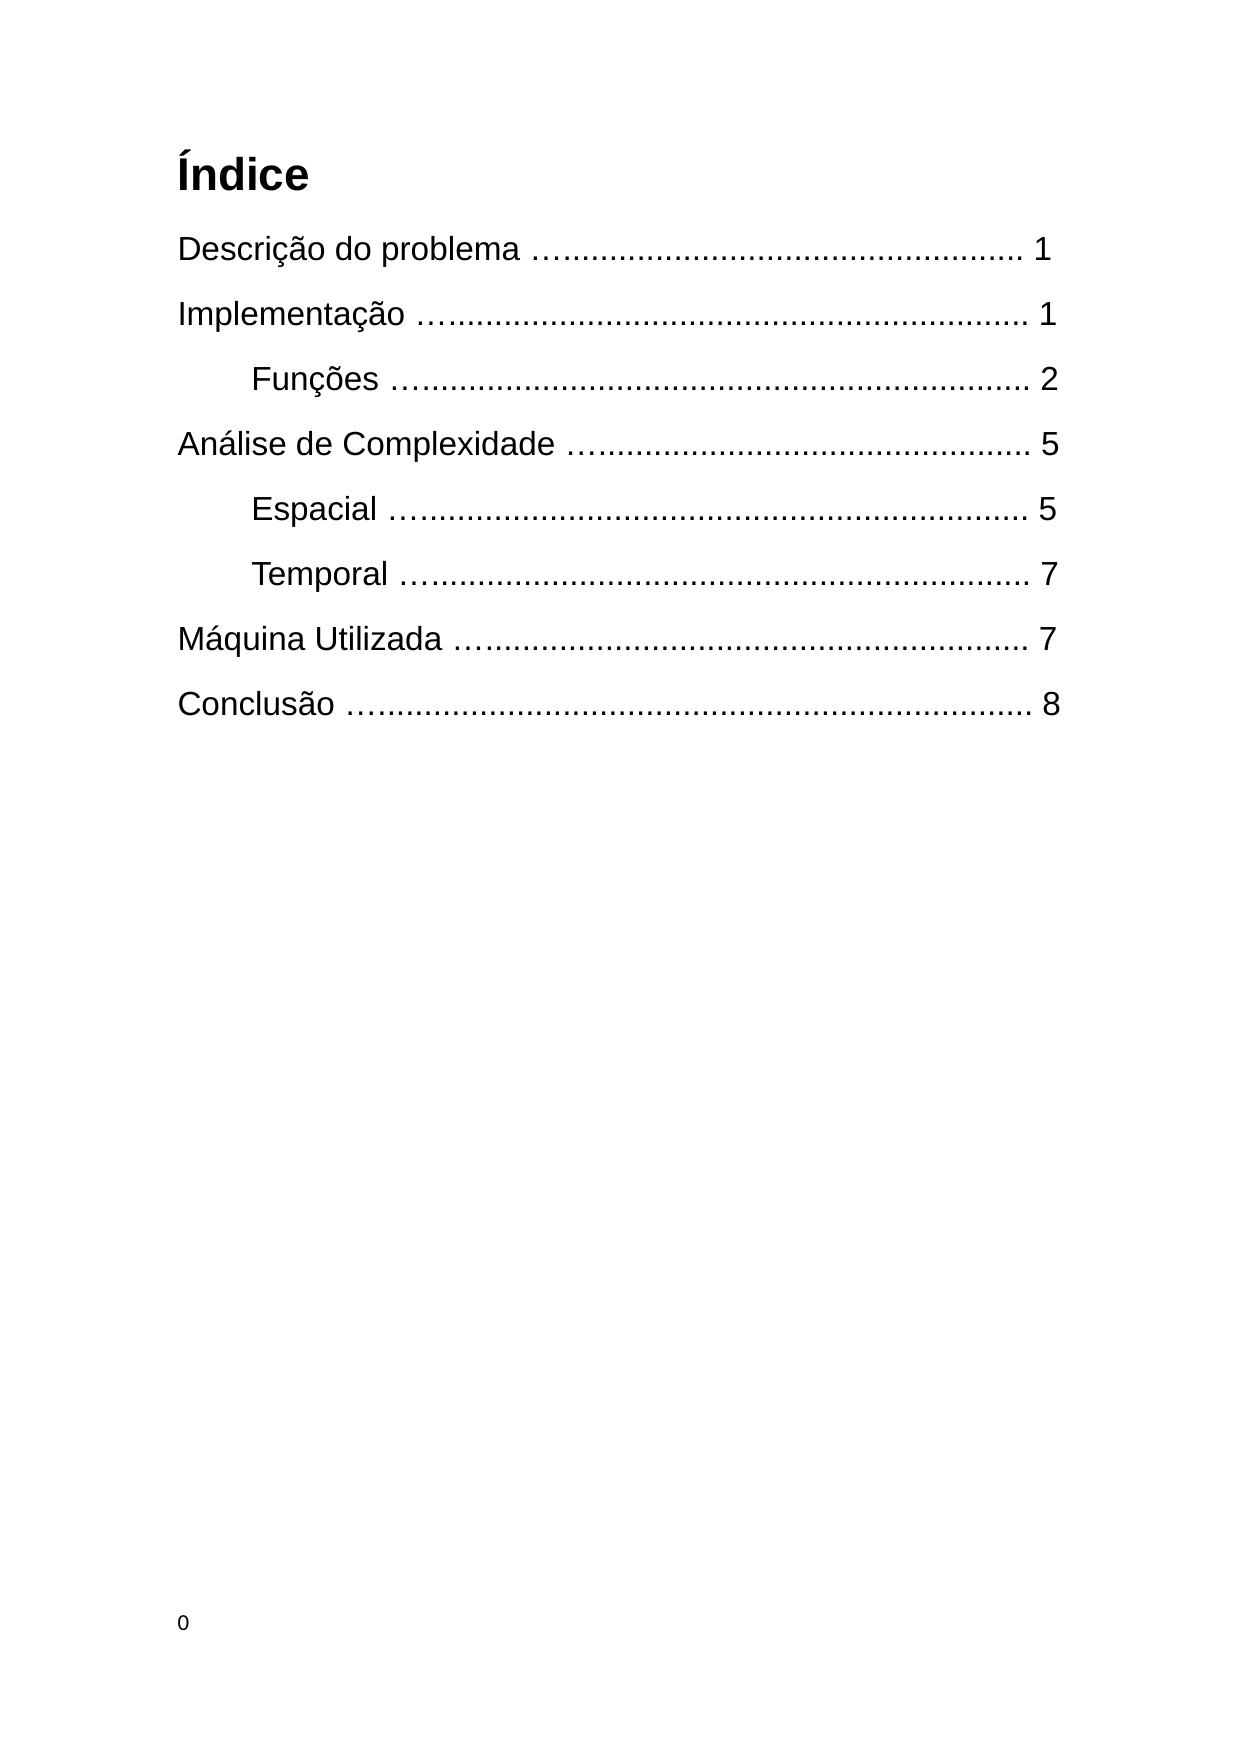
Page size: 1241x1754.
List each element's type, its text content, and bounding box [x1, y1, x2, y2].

text Temporal …................................................................. 7 [177, 554, 1063, 592]
text Funções ….................................................................. 2 [177, 359, 1063, 397]
text Conclusão …....................................................................... 8 [177, 684, 1063, 722]
text Análise de Complexidade …............................................... 5 [177, 424, 1063, 462]
text Índice [177, 148, 1063, 200]
text Espacial ….................................................................. 5 [177, 489, 1063, 527]
text Descrição do problema ….................................................. 1 [177, 229, 1063, 267]
text Máquina Utilizada …........................................................... 7 [177, 619, 1063, 657]
text Implementação …............................................................... 1 [177, 294, 1063, 332]
